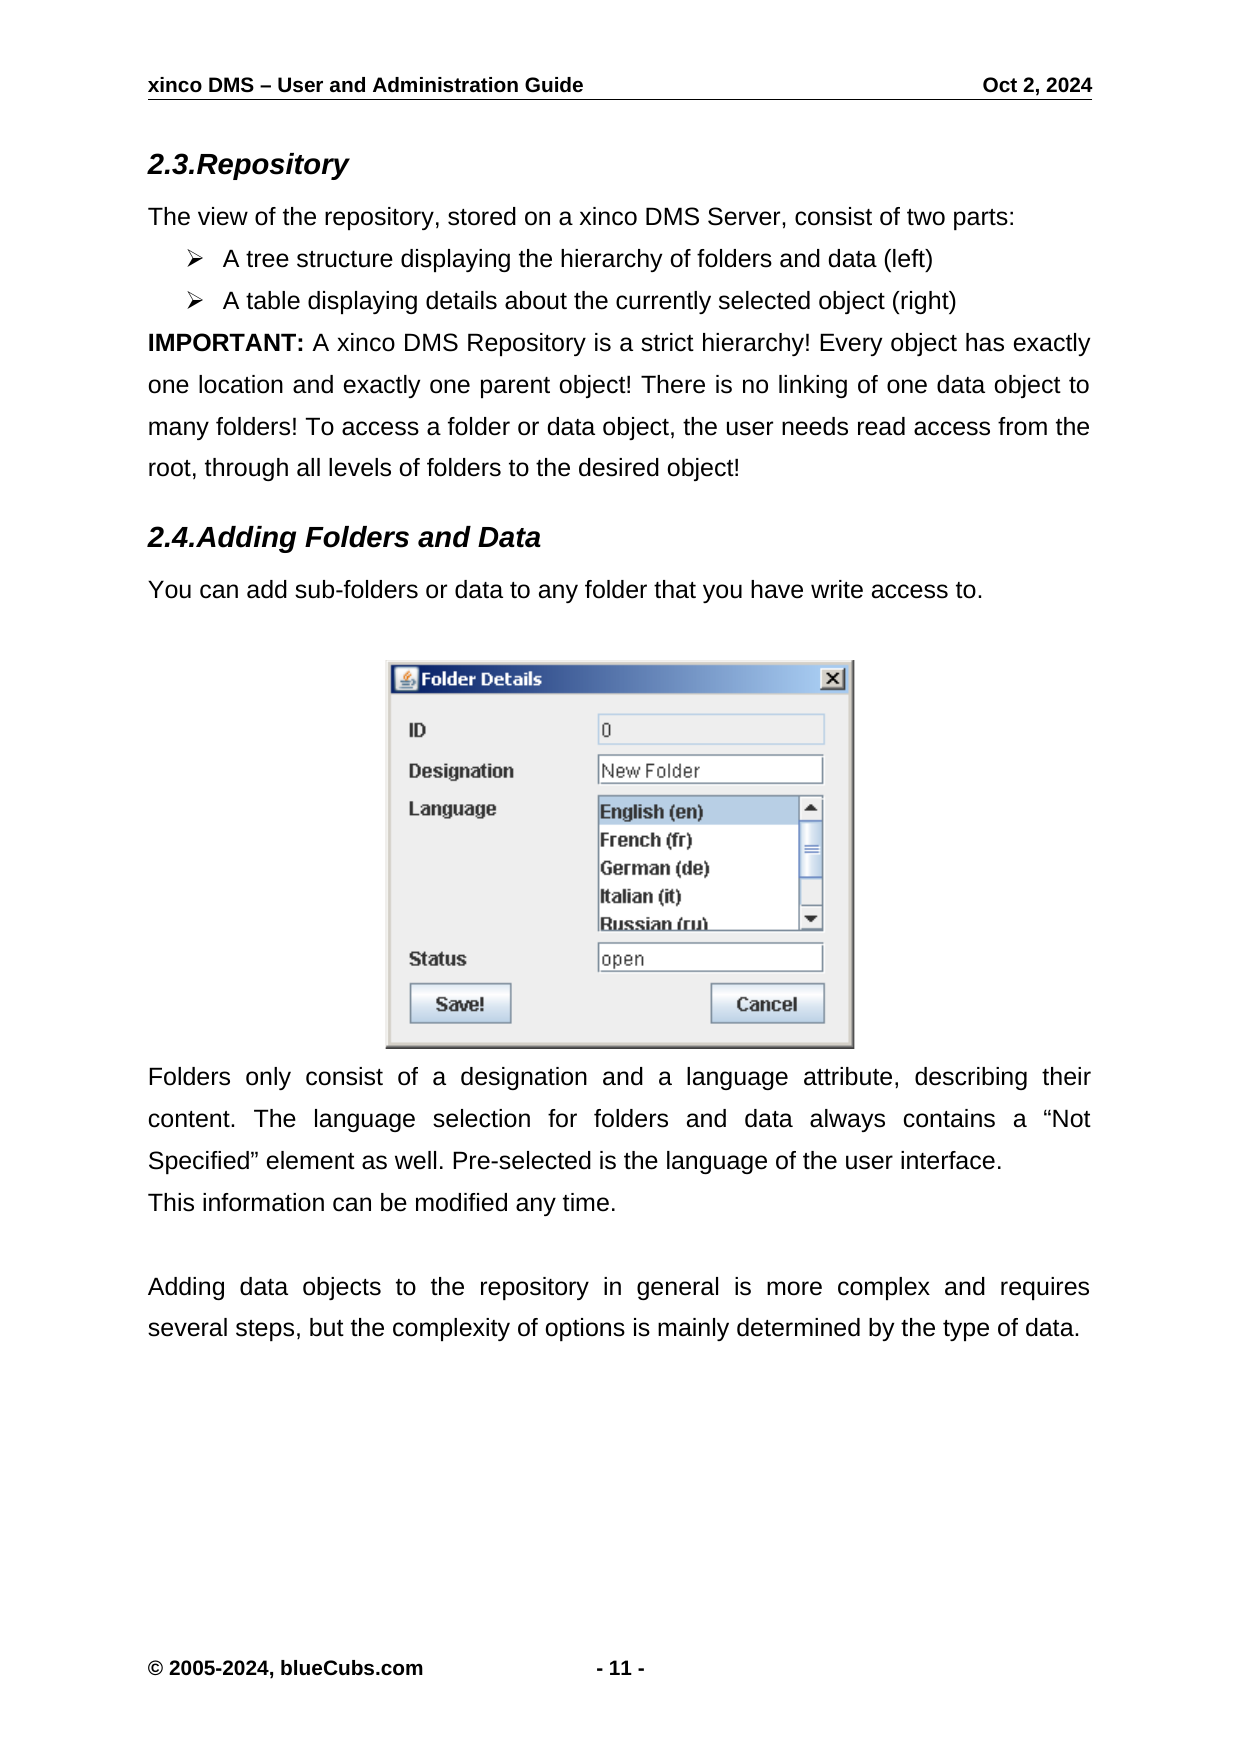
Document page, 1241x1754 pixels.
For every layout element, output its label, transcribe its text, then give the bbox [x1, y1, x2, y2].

subtitle Repository [148, 148, 1092, 180]
subtitle Adding Folders and Data [148, 521, 1092, 554]
text You can add sub-folders or data to any folder that you have write access to. [148, 576, 1092, 604]
text Adding data objects to the repository in general is more complex and requires several steps, but the complexity of options is mainly determined by the type of data. [148, 1272, 1092, 1342]
text Folders only consist of a designation and a language attribute, describing their content. The language selection for folders and data always contains a “Not Specified” element as well. Pre-selected is the language of the user interface. [148, 660, 1092, 1175]
list A tree structure displaying the hierarchy of folders and data (left) [185, 245, 1092, 273]
list A table displaying details about the currently selected object (right) [185, 287, 1092, 315]
text The view of the repository, stored on a xinco DMS Server, consist of two parts: [148, 203, 1092, 231]
picture [385, 660, 855, 1049]
text This information can be modified any time. [148, 1189, 1092, 1217]
text IMPORTANT: A xinco DMS Repository is a strict hierarchy! Every object has exactly one location and exactly one parent object! There is no linking of one data object to many folders! To access a folder or data object, the user needs read access from the root, through all levels of folders to the desired object! [148, 329, 1092, 482]
